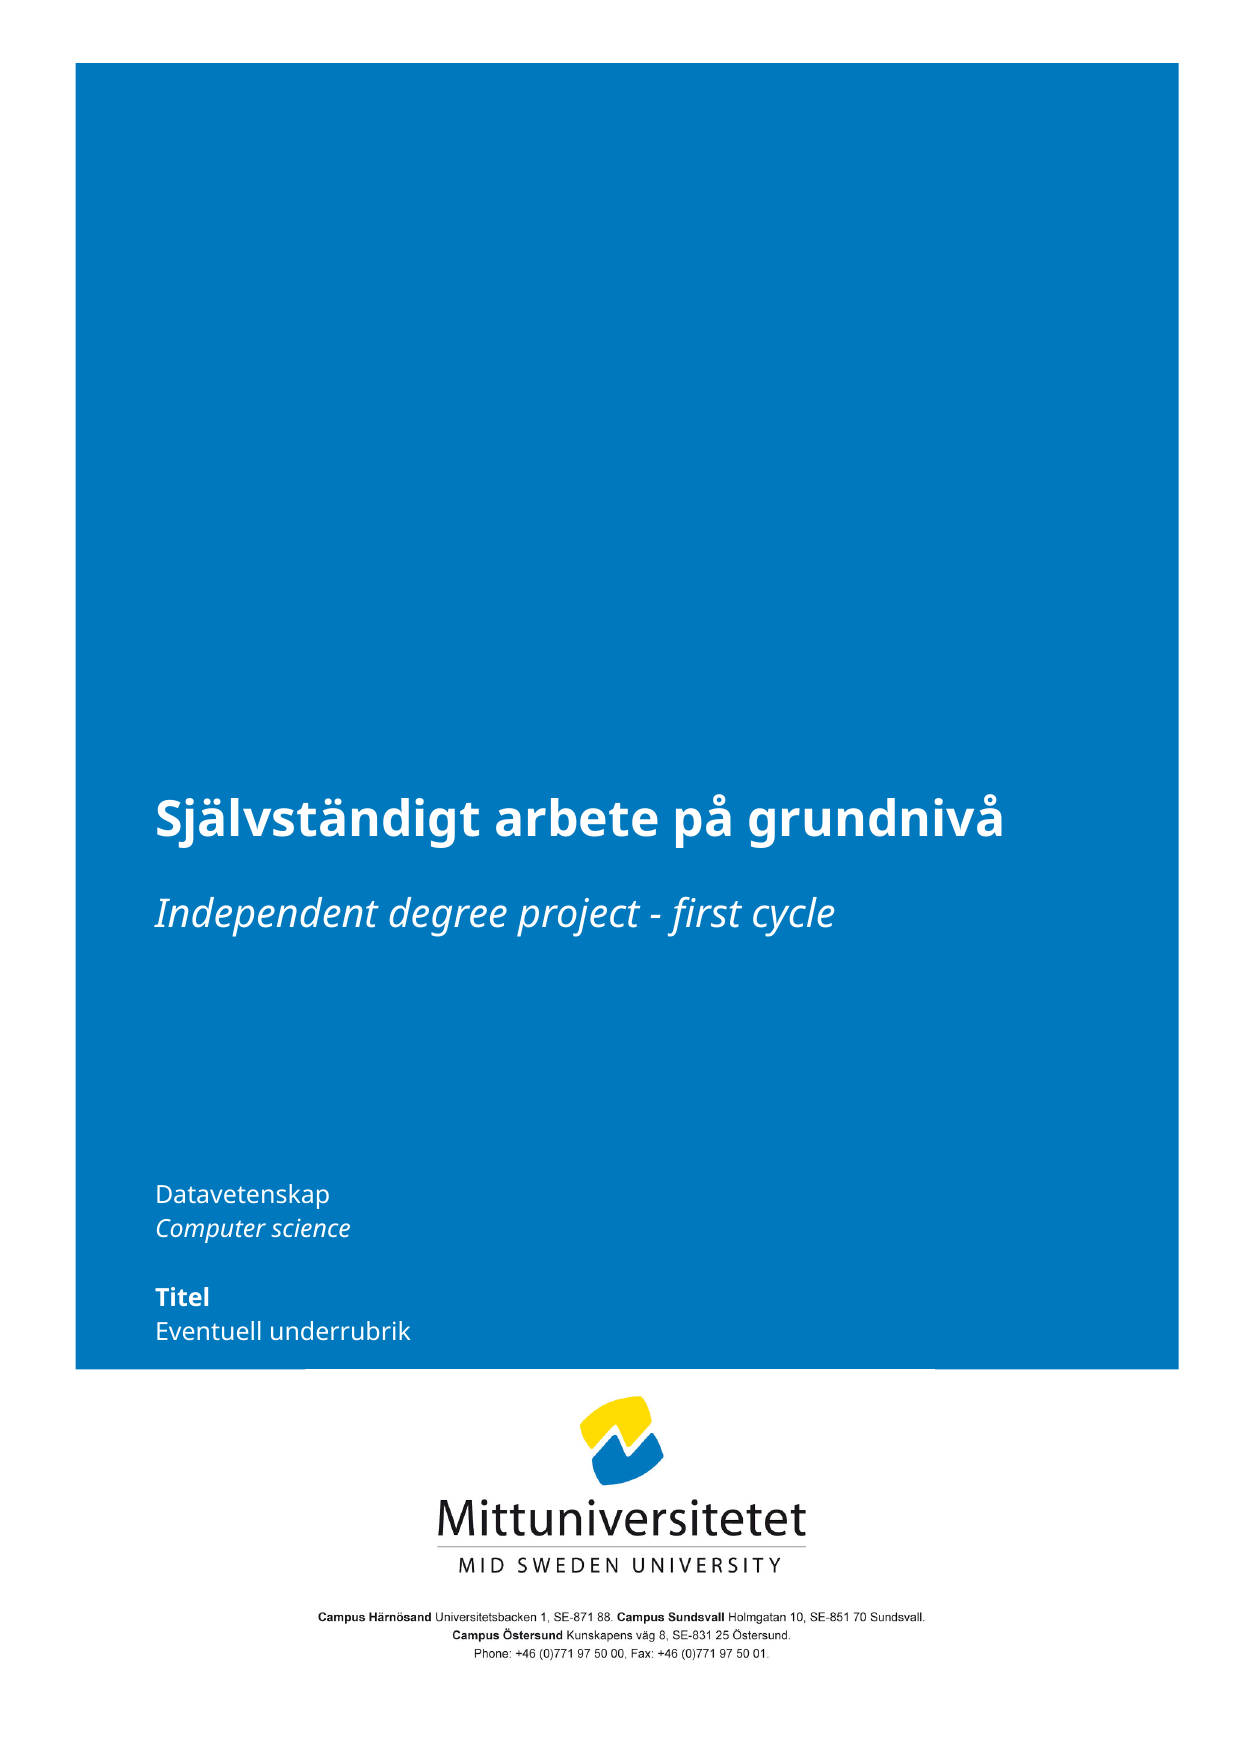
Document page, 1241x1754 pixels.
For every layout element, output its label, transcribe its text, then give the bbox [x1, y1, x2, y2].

text Rebecca Jönsson Seiron [935, 1381, 1100, 1416]
text Rebecca Jönsson Seiron [155, 1381, 305, 1416]
